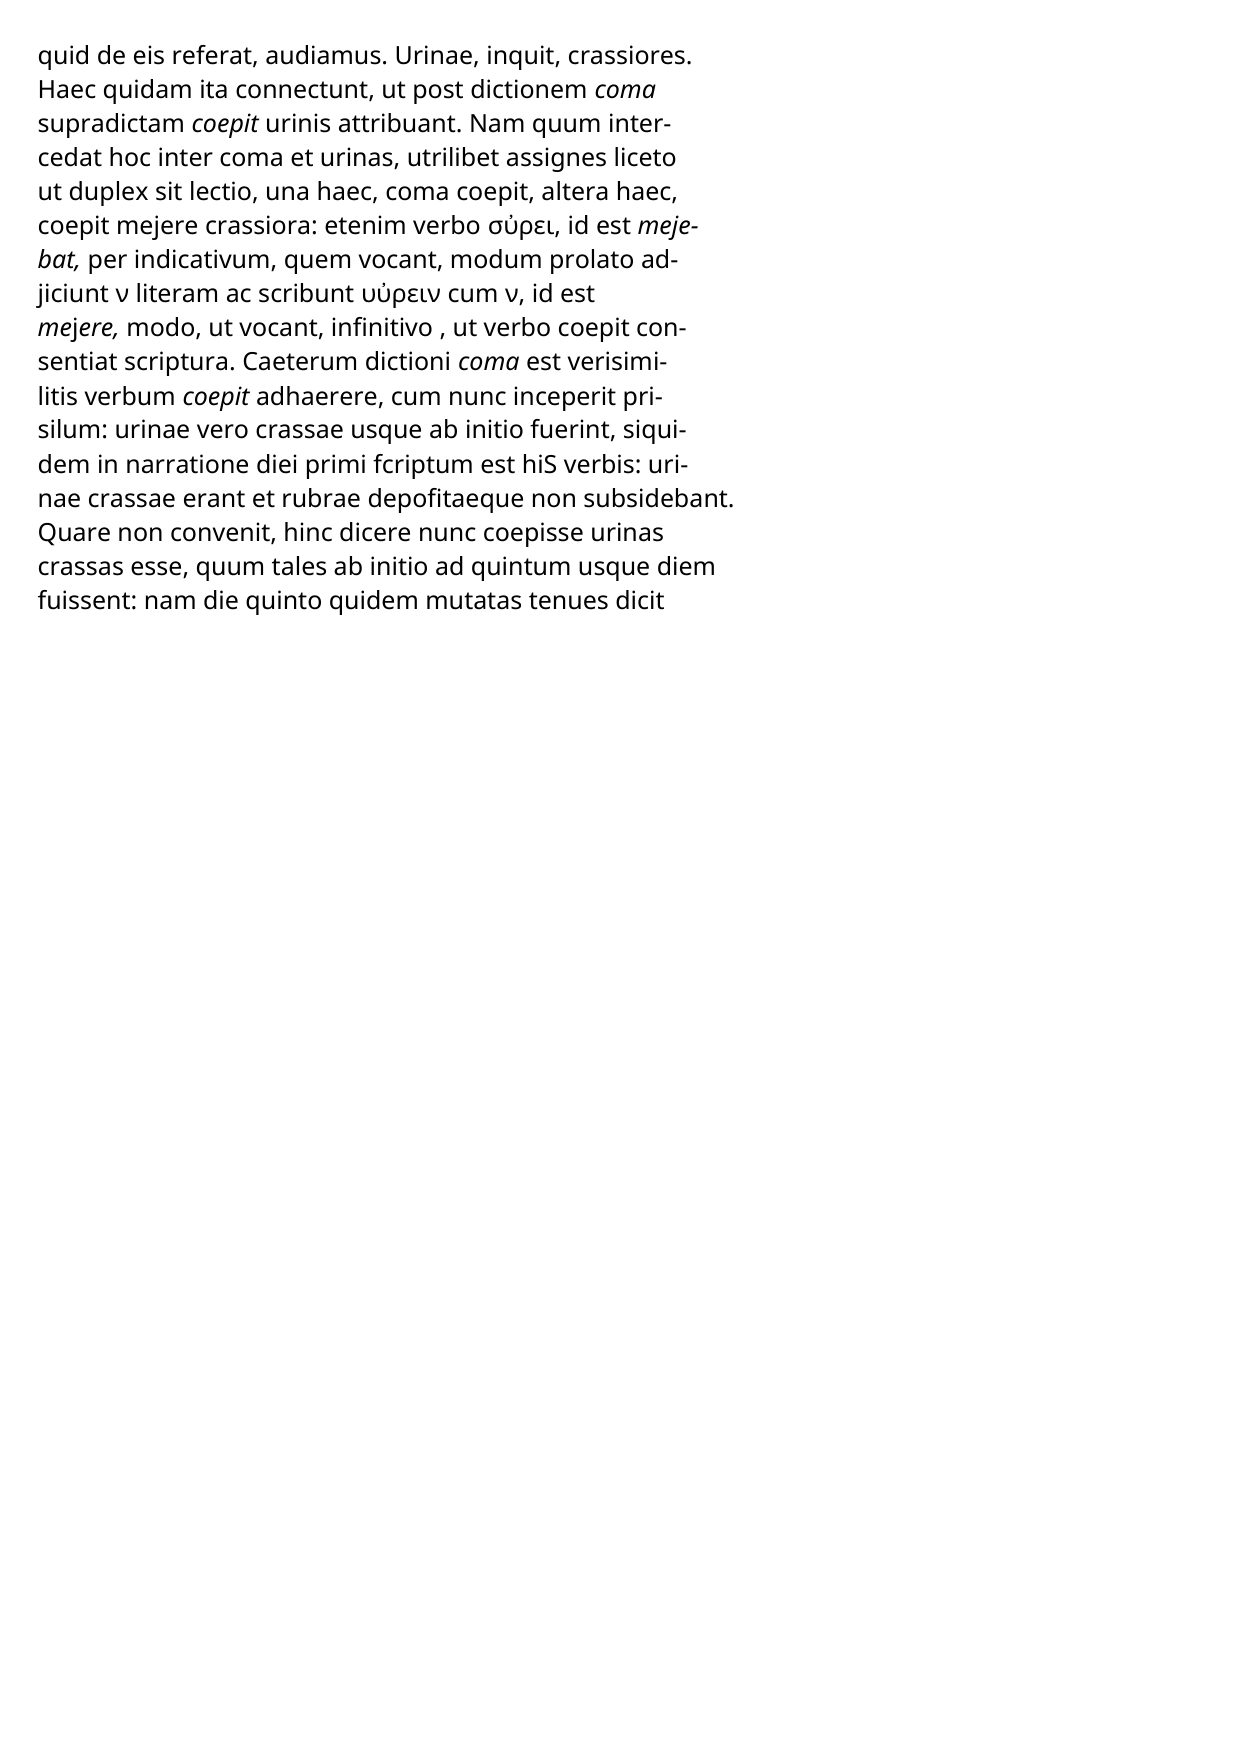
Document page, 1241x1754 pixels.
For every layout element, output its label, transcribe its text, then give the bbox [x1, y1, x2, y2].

text quid de eis referat, audiamus. Urinae, inquit, crassiores. Haec quidam ita connectunt, ut post dictionem coma supradictam coepit urinis attribuant. Nam quum inter- cedat hoc inter coma et urinas, utrilibet assignes liceto ut duplex sit lectio, una haec, coma coepit, altera haec, coepit mejere crassiora: etenim verbo σὐρει, id est meje- bat, per indicativum, quem vocant, modum prolato ad- jiciunt ν literam ac scribunt υὐρειν cum ν, id est mejere, modo, ut vocant, infinitivo , ut verbo coepit con- sentiat scriptura. Caeterum dictioni coma est verisimi- litis verbum coepit adhaerere, cum nunc inceperit pri- silum: urinae vero crassae usque ab initio fuerint, siqui- dem in narratione diei primi fcriptum est hiS verbis: uri- nae crassae erant et rubrae depofitaeque non subsidebant. Quare non convenit, hinc dicere nunc coepisse urinas crassas esse, quum tales ab initio ad quintum usque diem fuissent: nam die quinto quidem mutatas tenues dicit [37, 37, 1203, 617]
